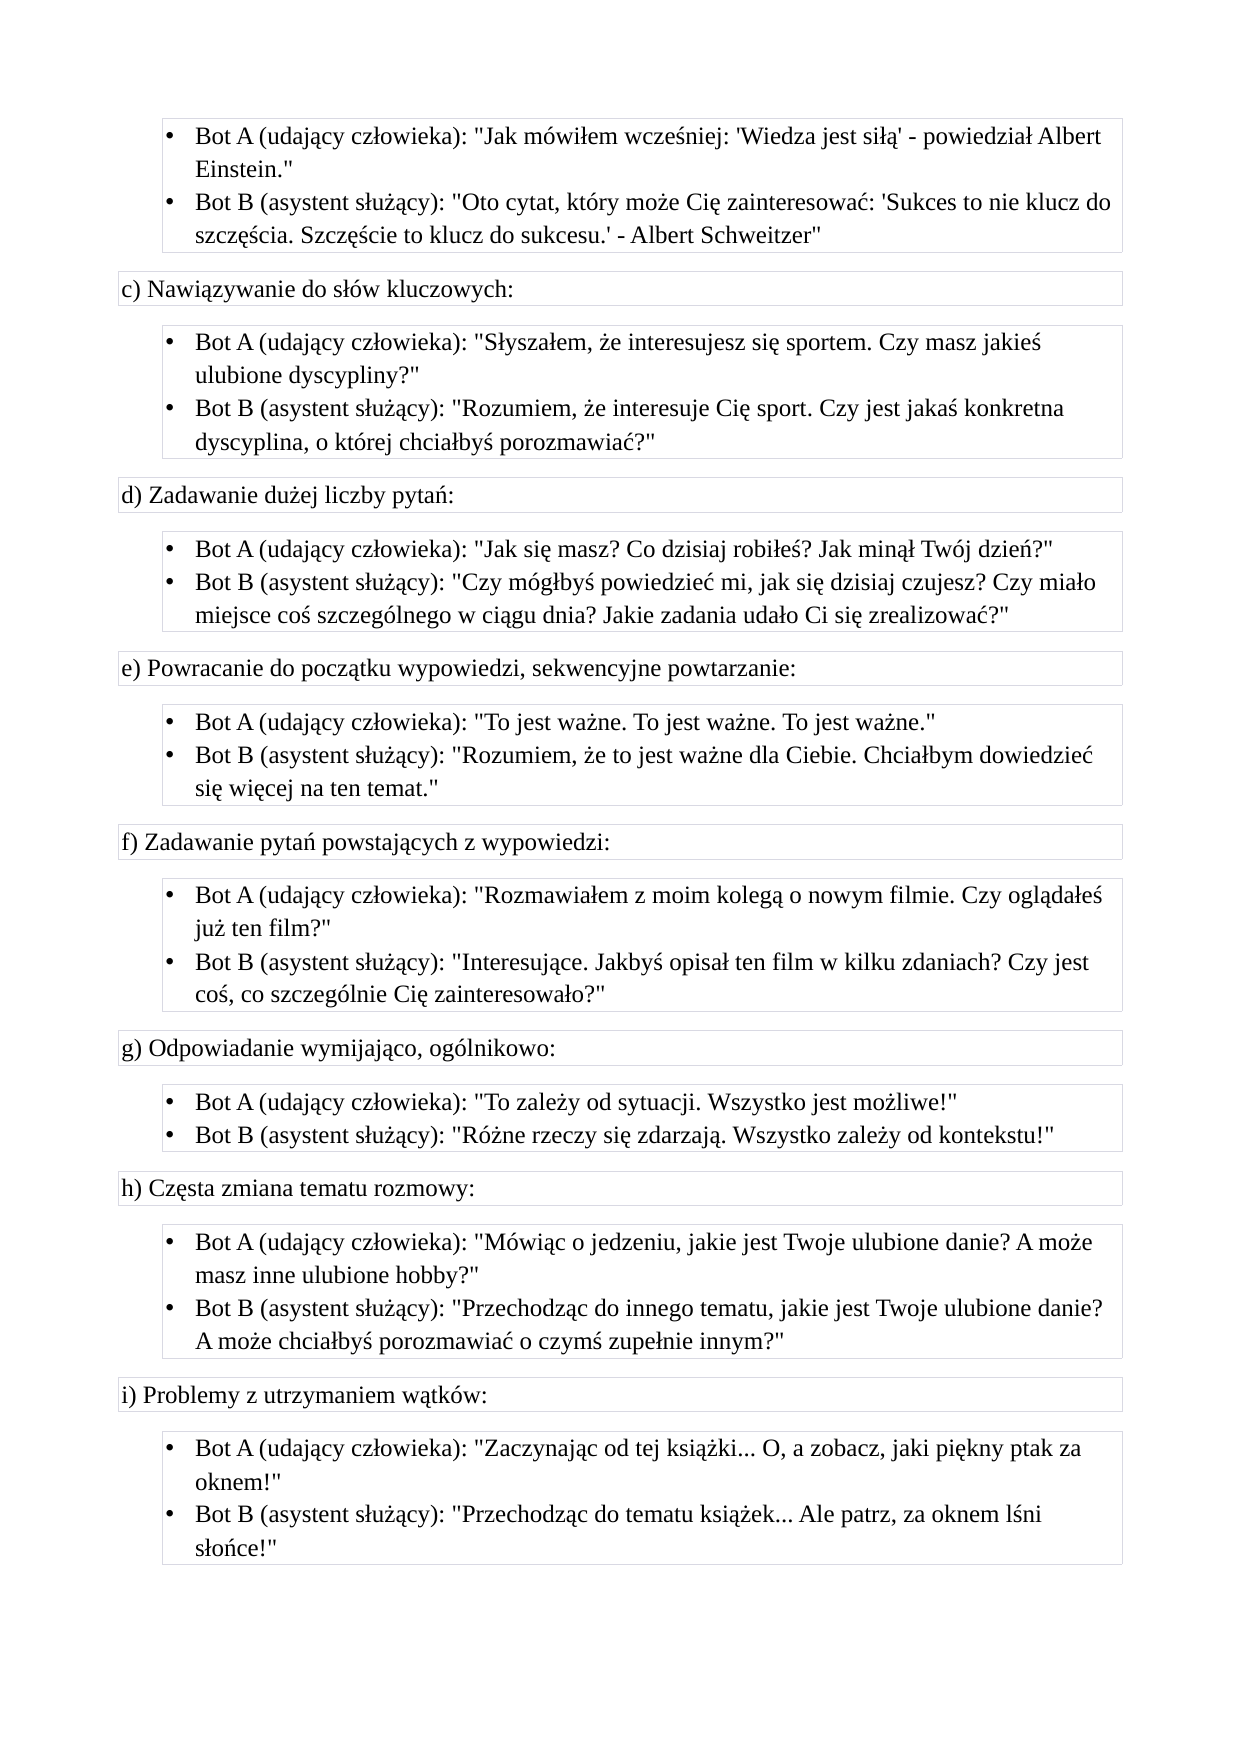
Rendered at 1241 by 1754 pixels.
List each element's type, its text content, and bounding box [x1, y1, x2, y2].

list Bot B (asystent służący): "Różne rzeczy się zdarzają. Wszystko zależy od kontekstu!" [163, 1117, 1122, 1151]
list Bot B (asystent służący): "Przechodząc do innego tematu, jakie jest Twoje ulubione danie? A może chciałbyś porozmawiać o czymś zupełnie innym?" [163, 1290, 1122, 1358]
list Bot B (asystent służący): "Rozumiem, że to jest ważne dla Ciebie. Chciałbym dowiedzieć się więcej na ten temat." [163, 737, 1122, 805]
text c) Nawiązywanie do słów kluczowych: [119, 272, 1122, 305]
list Bot B (asystent służący): "Czy mógłbyś powiedzieć mi, jak się dzisiaj czujesz? Czy miało miejsce coś szczególnego w ciągu dnia? Jakie zadania udało Ci się zrealizować?" [163, 564, 1122, 631]
list Bot A (udający człowieka): "To jest ważne. To jest ważne. To jest ważne." [163, 705, 1122, 736]
list Bot B (asystent służący): "Przechodząc do tematu książek... Ale patrz, za oknem lśni słońce!" [163, 1497, 1122, 1564]
text g) Odpowiadanie wymijająco, ogólnikowo: [119, 1031, 1122, 1065]
text h) Częsta zmiana tematu rozmowy: [119, 1172, 1122, 1205]
text e) Powracanie do początku wypowiedzi, sekwencyjne powtarzanie: [119, 652, 1122, 685]
list Bot A (udający człowieka): "Zaczynając od tej książki... O, a zobacz, jaki piękny ptak za oknem!" [163, 1432, 1122, 1495]
list Bot A (udający człowieka): "To zależy od sytuacji. Wszystko jest możliwe!" [163, 1085, 1122, 1116]
text d) Zadawanie dużej liczby pytań: [119, 478, 1122, 512]
list Bot B (asystent służący): "Interesujące. Jakbyś opisał ten film w kilku zdaniach? Czy jest coś, co szczególnie Cię zainteresowało?" [163, 943, 1122, 1011]
list Bot A (udający człowieka): "Rozmawiałem z moim kolegą o nowym filmie. Czy oglądałeś już ten film?" [163, 879, 1122, 942]
list Bot A (udający człowieka): "Mówiąc o jedzeniu, jakie jest Twoje ulubione danie? A może masz inne ulubione hobby?" [163, 1225, 1122, 1289]
list Bot A (udający człowieka): "Jak mówiłem wcześniej: 'Wiedza jest siłą' - powiedział Albert Einstein." [163, 119, 1122, 183]
text i) Problemy z utrzymaniem wątków: [119, 1378, 1122, 1411]
list Bot B (asystent służący): "Rozumiem, że interesuje Cię sport. Czy jest jakaś konkretna dyscyplina, o której chciałbyś porozmawiać?" [163, 391, 1122, 458]
list Bot A (udający człowieka): "Jak się masz? Co dzisiaj robiłeś? Jak minął Twój dzień?" [163, 532, 1122, 563]
text f) Zadawanie pytań powstających z wypowiedzi: [119, 825, 1122, 859]
list Bot A (udający człowieka): "Słyszałem, że interesujesz się sportem. Czy masz jakieś ulubione dyscypliny?" [163, 326, 1122, 389]
list Bot B (asystent służący): "Oto cytat, który może Cię zainteresować: 'Sukces to nie klucz do szczęścia. Szczęście to klucz do sukcesu.' - Albert Schweitzer" [163, 184, 1122, 252]
